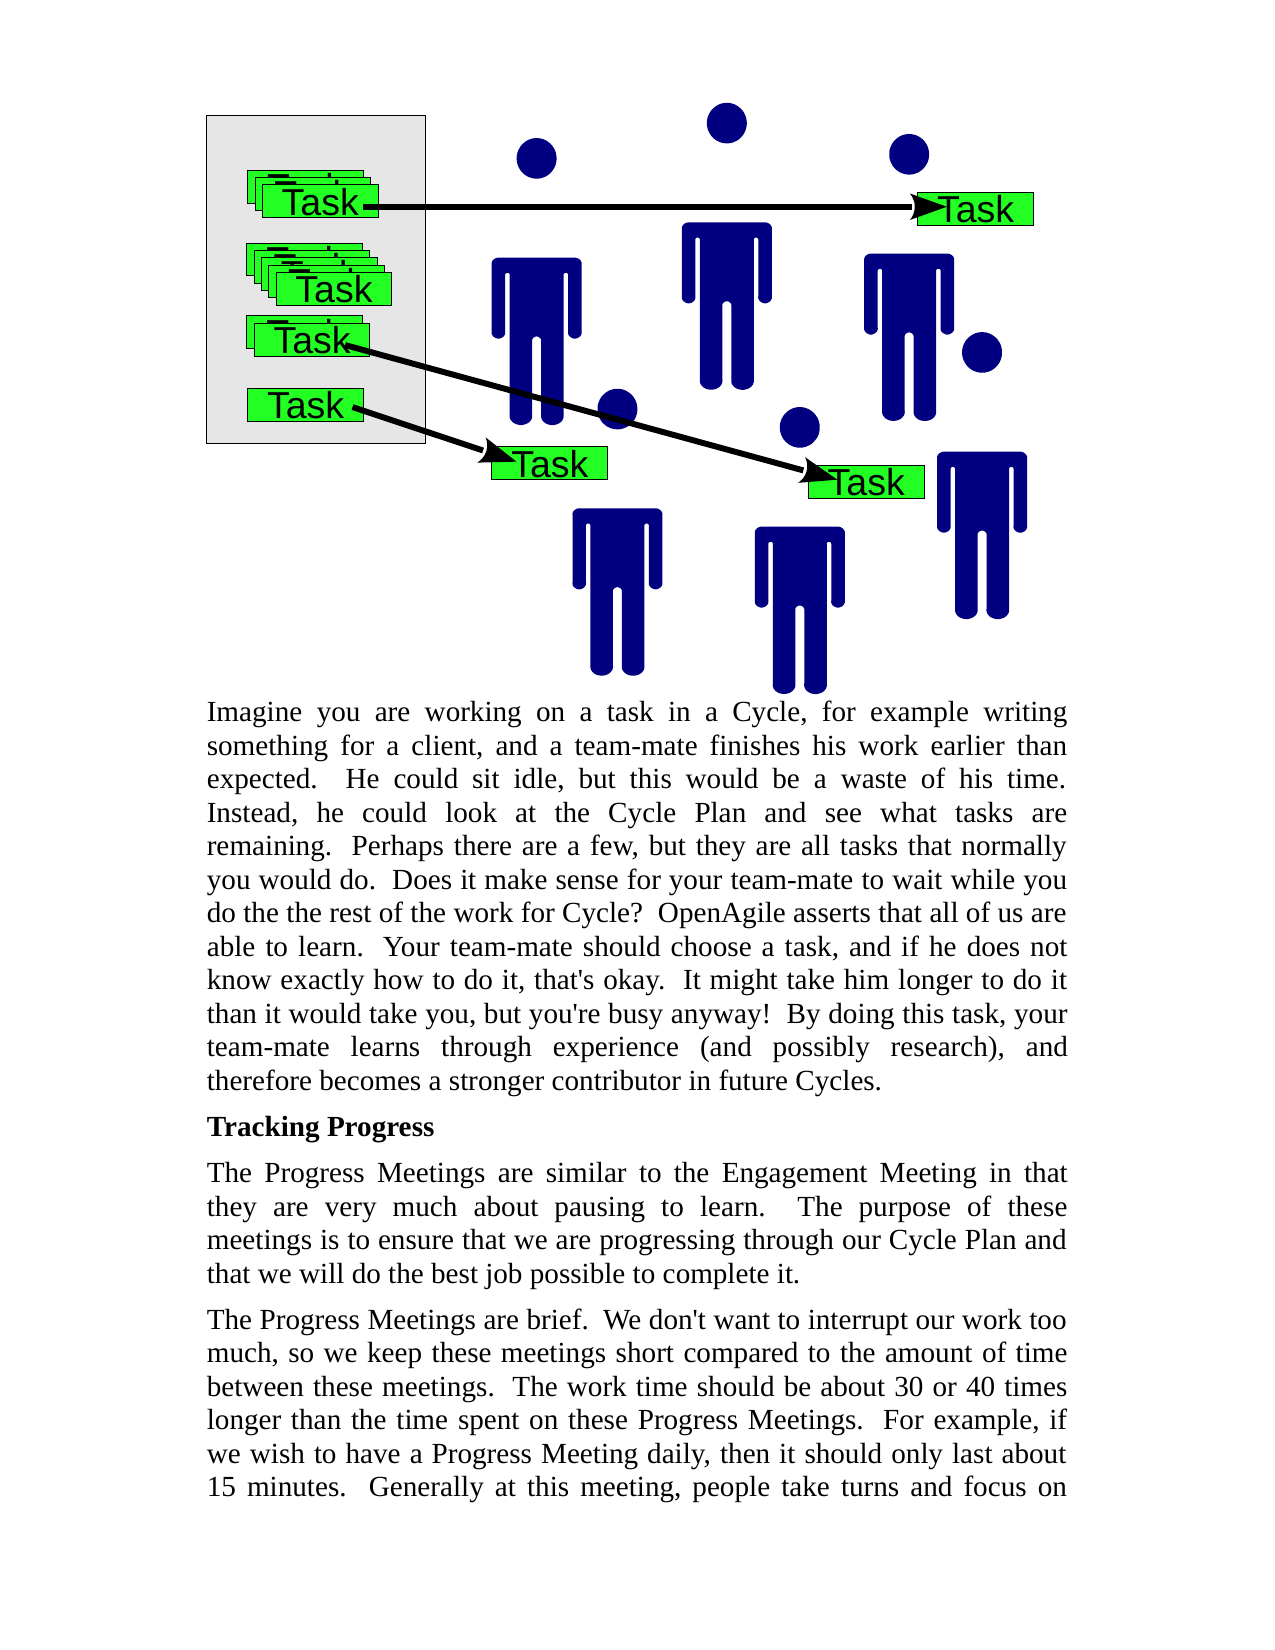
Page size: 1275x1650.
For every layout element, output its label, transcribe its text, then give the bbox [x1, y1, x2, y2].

text Tracking Progress [207, 1109, 1068, 1143]
text The Progress Meetings are brief. We don't want to interrupt our work too much, so we keep these meetings short compared to the amount of time between these meetings. The work time should be about 30 or 40 times longer than the time spent on these Progress Meetings. For example, if we wish to have a Progress Meeting daily, then it should only last about 15 minutes. Generally at this meeting, people take turns and focus on [207, 1302, 1068, 1503]
text The Progress Meetings are similar to the Engagement Meeting in that they are very much about pausing to learn. The purpose of these meetings is to ensure that we are progressing through our Cycle Plan and that we will do the best job possible to complete it. [207, 1155, 1068, 1289]
text Imagine you are working on a task in a Cycle, for example writing something for a client, and a team-mate finishes his work earlier than expected. He could sit idle, but this would be a waste of his time. Instead, he could look at the Cycle Plan and see what tasks are remaining. Perhaps there are a few, but they are all tasks that normally you would do. Does it make sense for your team-mate to wait while you do the the rest of the work for Cycle? OpenAgile asserts that all of us are able to learn. Your team-mate should choose a task, and if he does not know exactly how to do it, that's okay. It might take him longer to do it than it would take you, but you're busy anyway! By doing this task, your team-mate learns through experience (and possibly research), and therefore becomes a stronger contributor in future Cycles. [207, 136, 1068, 1097]
